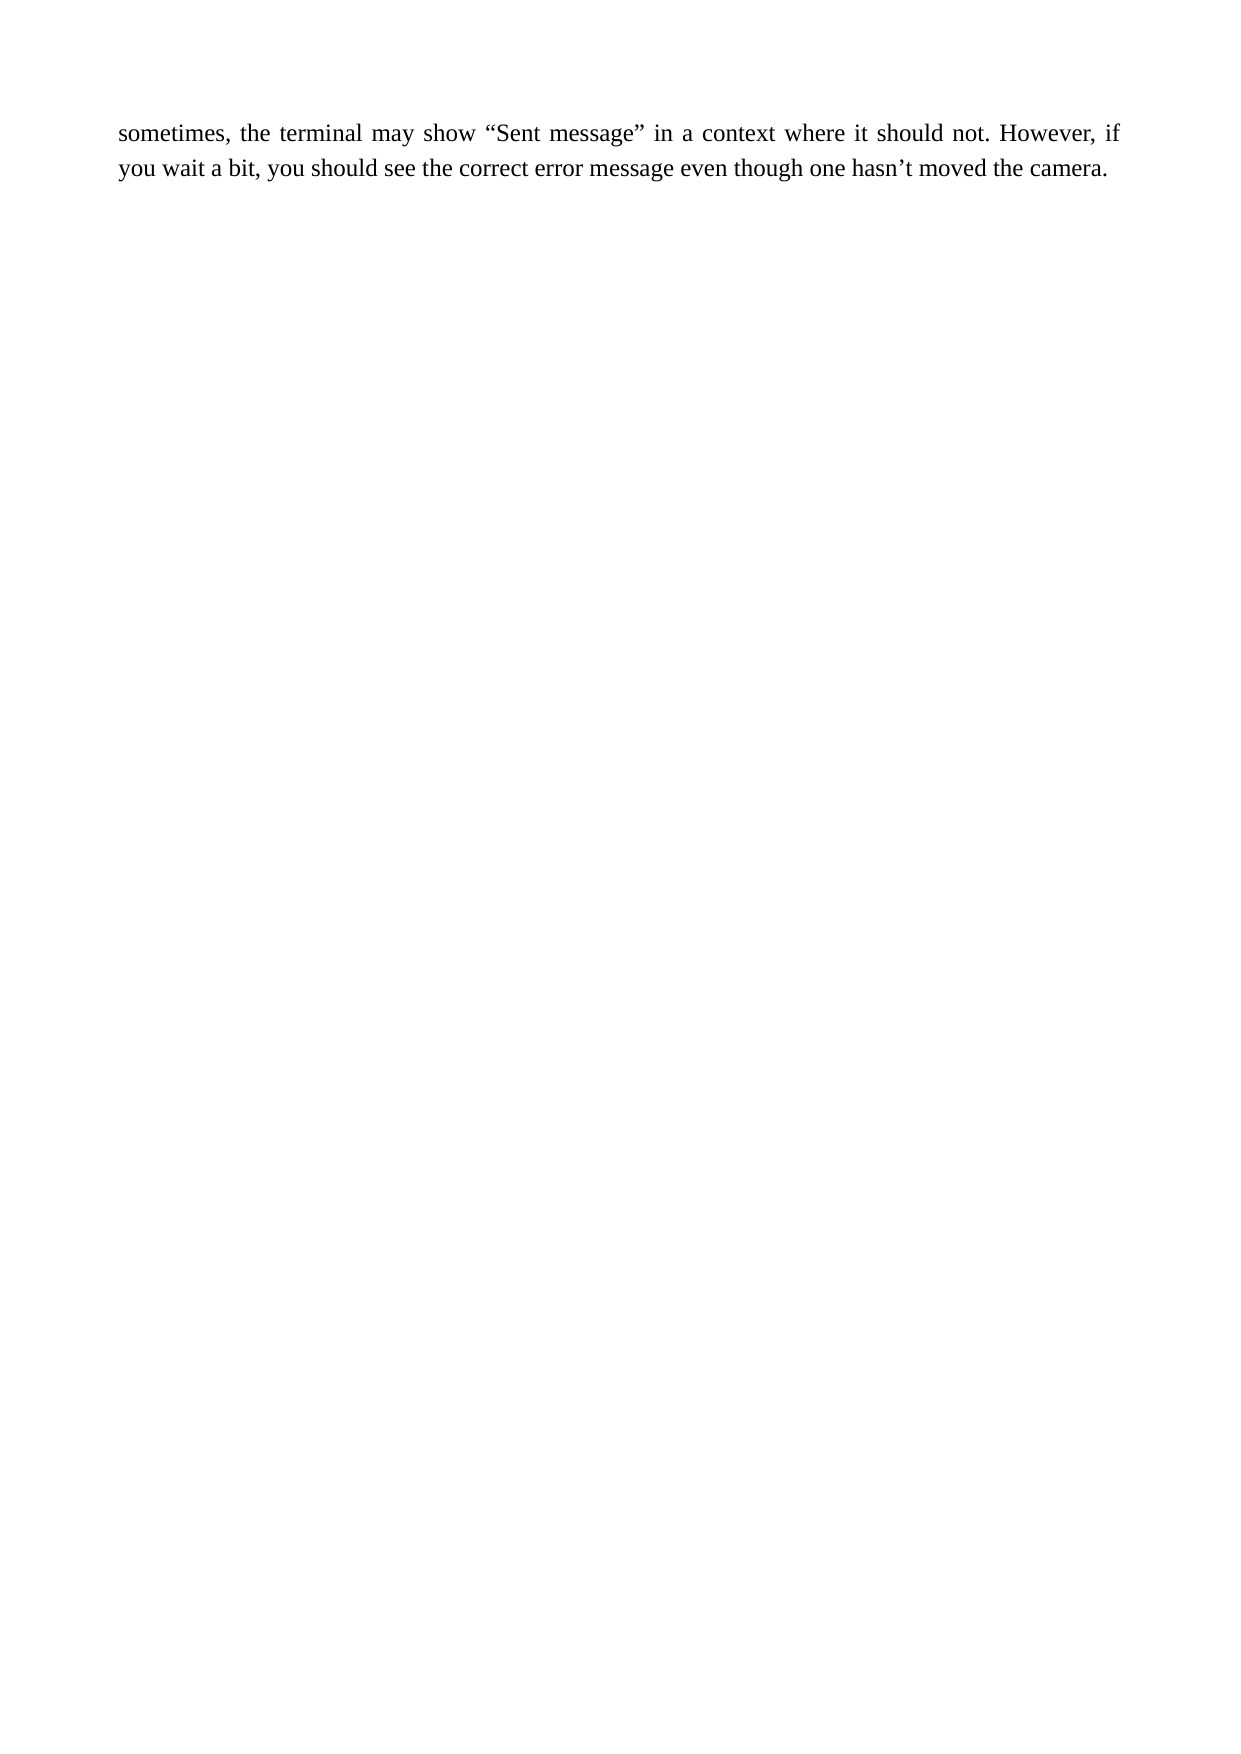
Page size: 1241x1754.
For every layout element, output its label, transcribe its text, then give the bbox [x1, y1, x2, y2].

text sometimes, the terminal may show “Sent message” in a context where it should not. However, if you wait a bit, you should see the correct error message even though one hasn’t moved the camera. [118, 118, 1122, 181]
